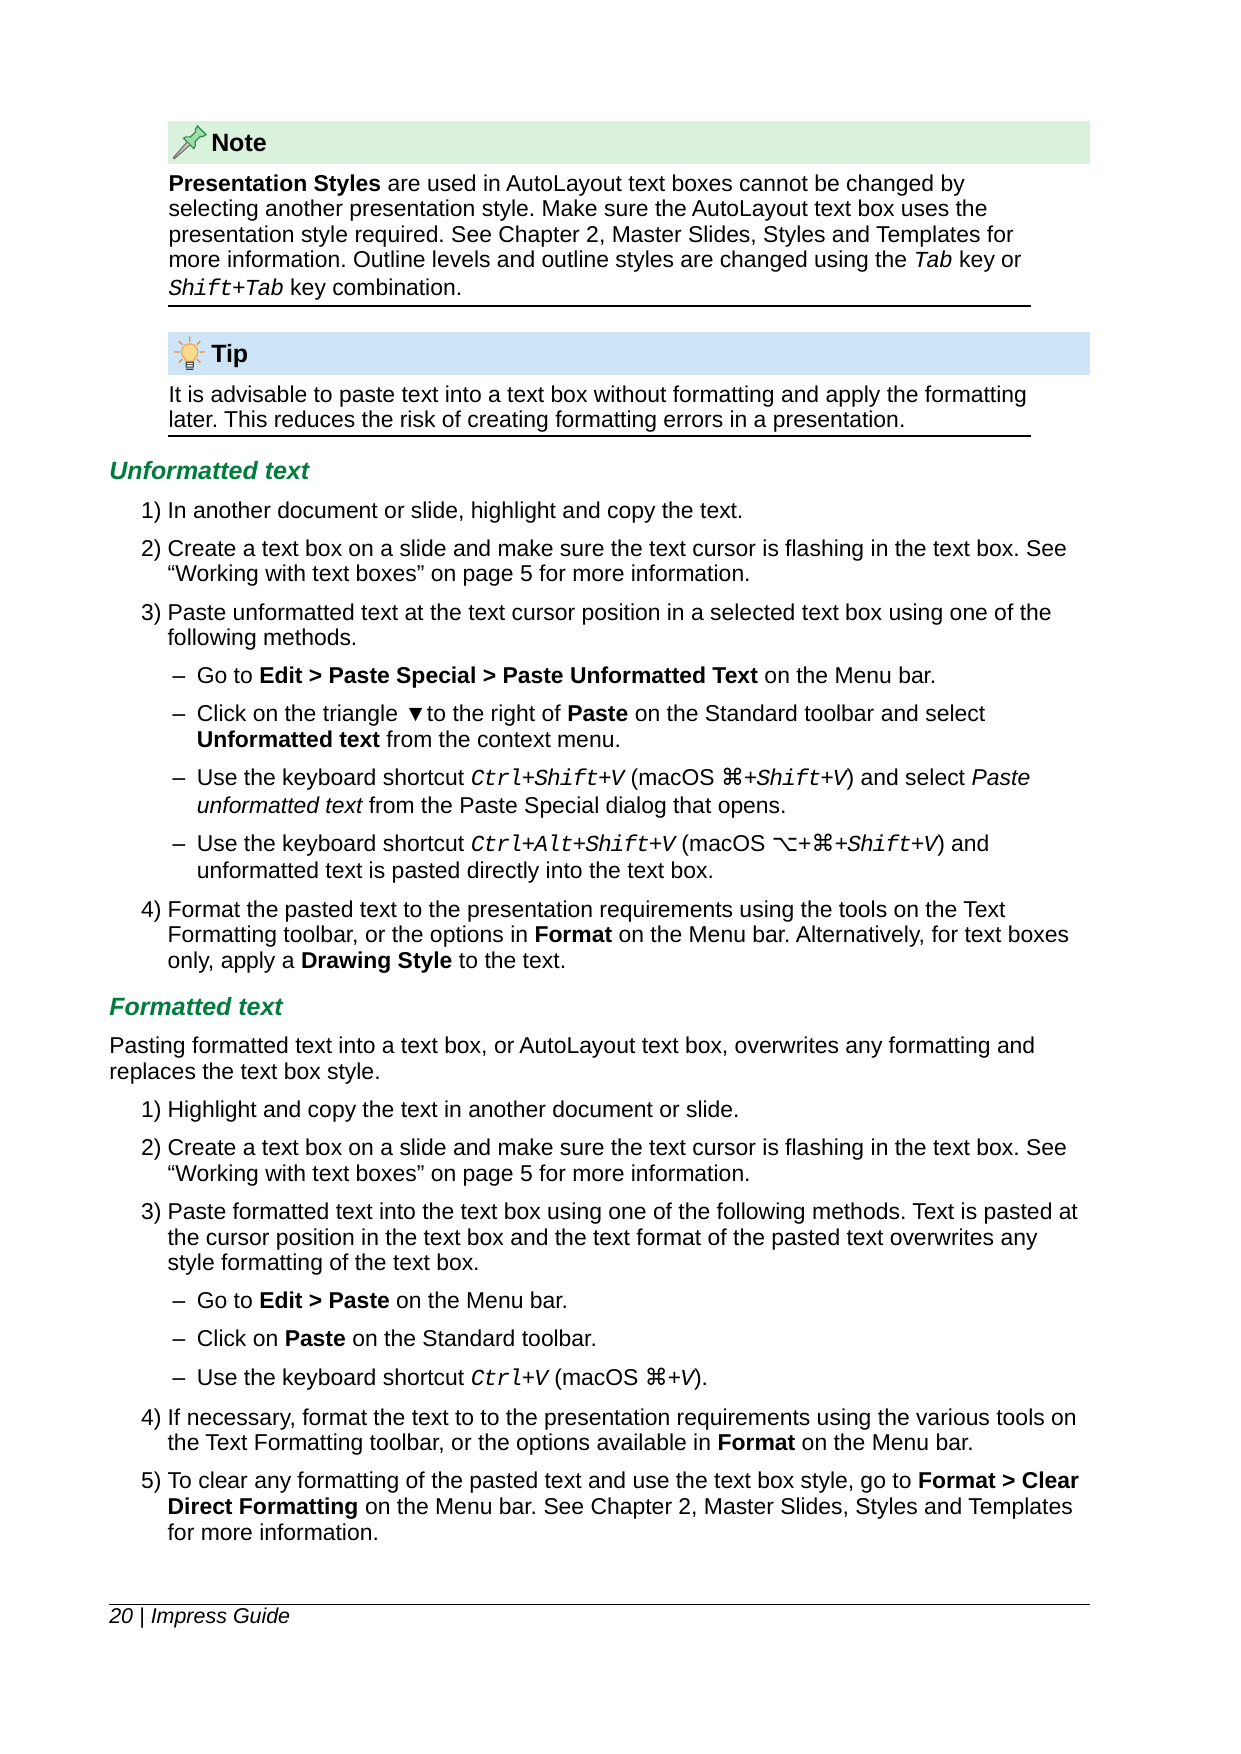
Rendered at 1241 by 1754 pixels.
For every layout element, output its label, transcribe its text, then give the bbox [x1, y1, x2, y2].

list Format the pasted text to the presentation requirements using the tools on the Text Formatting toolbar, or the options in Format on the Menu bar. Alternatively, for text boxes only, apply a Drawing Style to the text. [153, 896, 1090, 973]
list Click on Paste on the Standard toolbar. [182, 1326, 1090, 1352]
text Presentation Styles are used in AutoLayout text boxes cannot be changed by selecting another presentation style. Make sure the AutoLayout text box uses the presentation style required. See Chapter 2, Master Slides, Styles and Templates for more information. Outline levels and outline styles are changed using the Tab key or Shift+Tab key combination. [168, 170, 1031, 305]
subtitle Unformatted text [109, 457, 1090, 485]
list Go to Edit > Paste Special > Paste Unformatted Text on the Menu bar. [182, 663, 1090, 688]
list Click on the triangle ▼to the right of Paste on the Standard toolbar and select Unformatted text from the context menu. [182, 701, 1090, 752]
list Use the keyboard shortcut Ctrl+V (macOS ⌘+V). [182, 1364, 1090, 1392]
list Paste unformatted text at the text cursor position in a selected text box using one of the following methods. [153, 599, 1090, 650]
subtitle Formatted text [109, 993, 1090, 1021]
list Paste formatted text into the text box using one of the following methods. Text is pasted at the cursor position in the text box and the text format of the pasted text overwrites any style formatting of the text box. [153, 1198, 1090, 1275]
list In another document or slide, highlight and copy the text. [153, 497, 1090, 523]
list Go to Edit > Paste on the Menu bar. [182, 1288, 1090, 1313]
list Create a text box on a slide and make sure the text cursor is flashing in the text box. See “Working with text boxes” on page 5 for more information. [153, 1135, 1090, 1186]
subtitle Note [168, 121, 1090, 164]
text It is advisable to paste text into a text box without formatting and apply the formatting later. This reduces the risk of creating formatting errors in a presentation. [168, 381, 1031, 435]
list Pasting formatted text into a text box, or AutoLayout text box, overwrites any formatting and replaces the text box style. [109, 1033, 1090, 1084]
list To clear any formatting of the pasted text and use the text box style, go to Format > Clear Direct Formatting on the Menu bar. See Chapter 2, Master Slides, Styles and Templates for more information. [153, 1468, 1090, 1545]
list Create a text box on a slide and make sure the text cursor is flashing in the text box. See “Working with text boxes” on page 5 for more information. [153, 535, 1090, 587]
list Use the keyboard shortcut Ctrl+Shift+V (macOS ⌘+Shift+V) and select Paste unformatted text from the Paste Special dialog that opens. [182, 765, 1090, 818]
subtitle Tip [168, 332, 1090, 375]
list Highlight and copy the text in another document or slide. [153, 1097, 1090, 1122]
list Use the keyboard shortcut Ctrl+Alt+Shift+V (macOS ⌥+⌘+Shift+V) and unformatted text is pasted directly into the text box. [182, 831, 1090, 884]
list If necessary, format the text to to the presentation requirements using the various tools on the Text Formatting toolbar, or the options available in Format on the Menu bar. [153, 1404, 1090, 1456]
